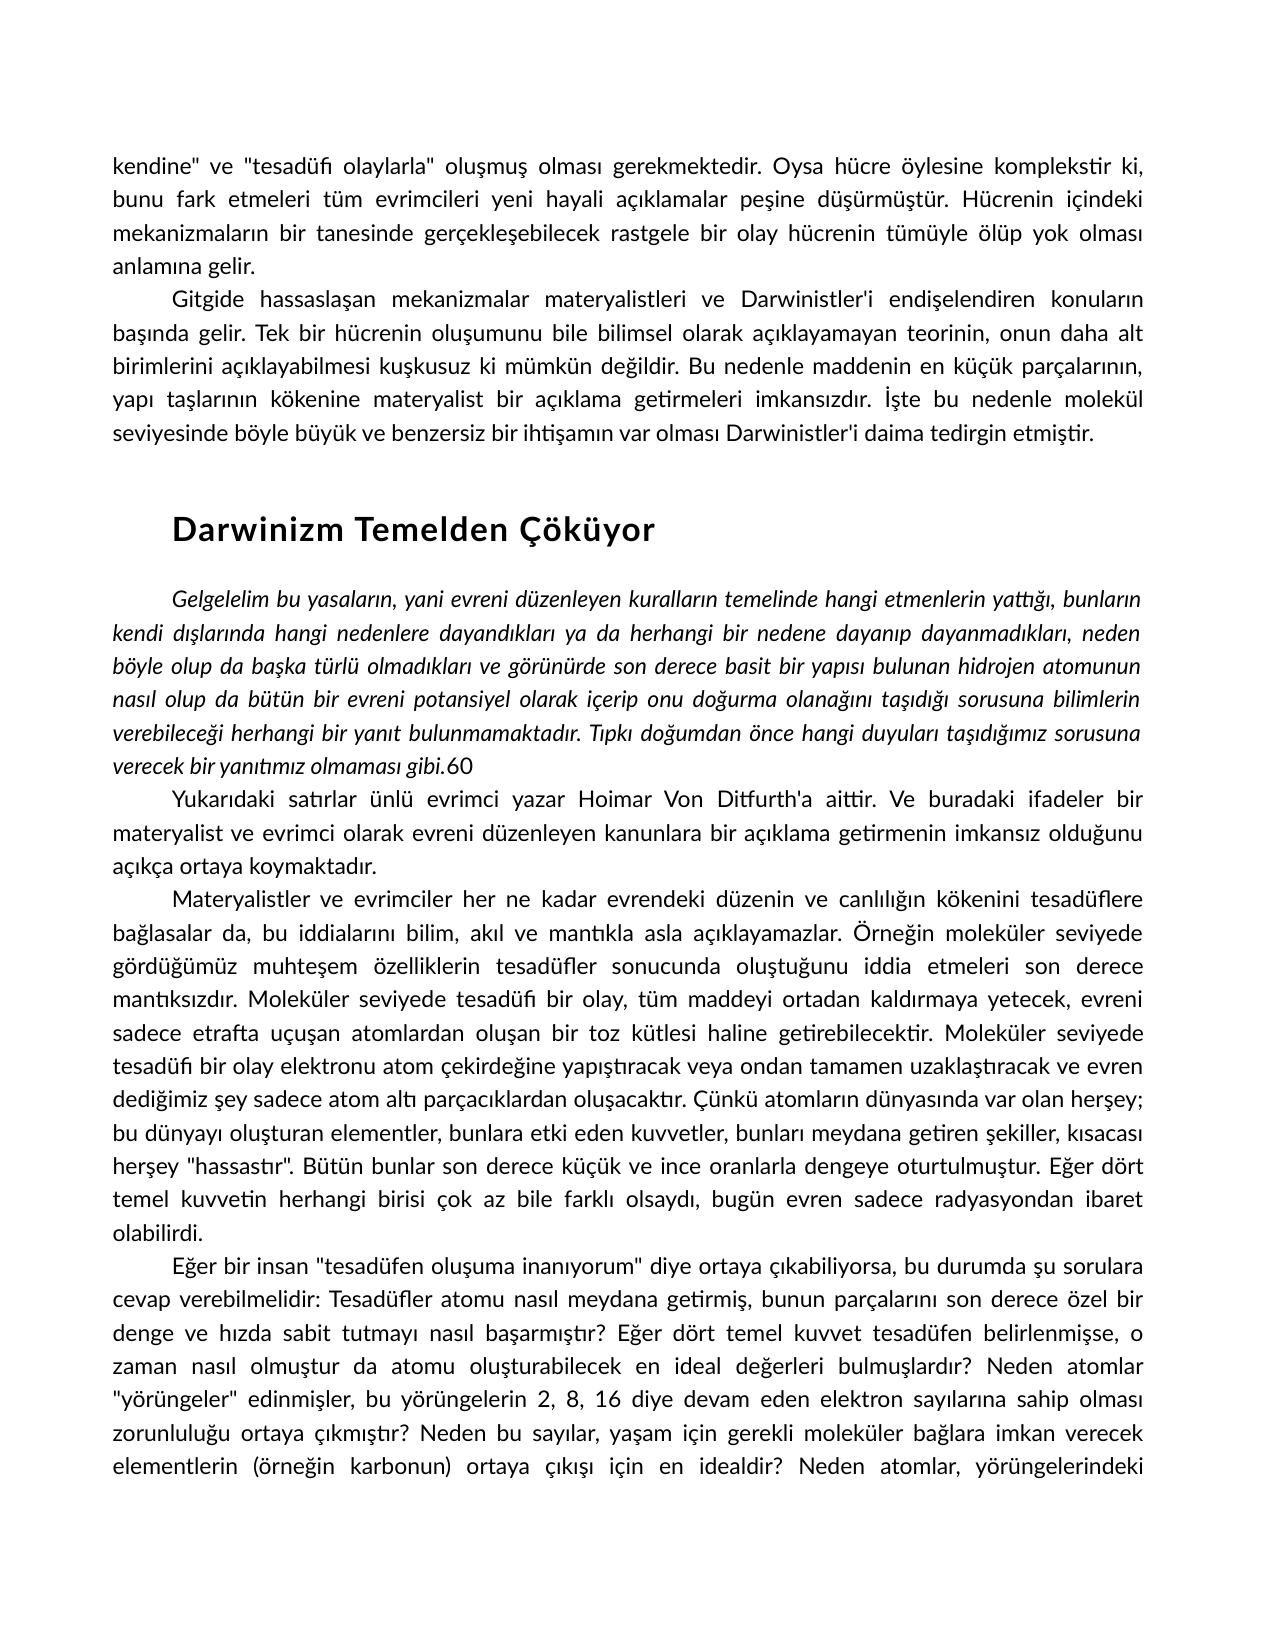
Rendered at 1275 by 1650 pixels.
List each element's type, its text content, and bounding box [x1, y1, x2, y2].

text Darwinizm Temelden Çöküyor [112, 514, 1145, 548]
text Materyalistler ve evrimciler her ne kadar evrendeki düzenin ve canlılığın kökenini tesadüflere bağlasalar da, bu iddialarını bilim, akıl ve mantıkla asla açıklayamazlar. Örneğin moleküler seviyede gördüğümüz muhteşem özelliklerin tesadüfler sonucunda oluştuğunu iddia etmeleri son derece mantıksızdır. Moleküler seviyede tesadüfi bir olay, tüm maddeyi ortadan kaldırmaya yetecek, evreni sadece etrafta uçuşan atomlardan oluşan bir toz kütlesi haline getirebilecektir. Moleküler seviyede tesadüfi bir olay elektronu atom çekirdeğine yapıştıracak veya ondan tamamen uzaklaştıracak ve evren dediğimiz şey sadece atom altı parçacıklardan oluşacaktır. Çünkü atomların dünyasında var olan herşey; bu dünyayı oluşturan elementler, bunlara etki eden kuvvetler, bunları meydana getiren şekiller, kısacası herşey "hassastır". Bütün bunlar son derece küçük ve ince oranlarla dengeye oturtulmuştur. Eğer dört temel kuvvetin herhangi birisi çok az bile farklı olsaydı, bugün evren sadece radyasyondan ibaret olabilirdi. [112, 881, 1145, 1248]
text Gitgide hassaslaşan mekanizmalar materyalistleri ve Darwinistler'i endişelendiren konuların başında gelir. Tek bir hücrenin oluşumunu bile bilimsel olarak açıklayamayan teorinin, onun daha alt birimlerini açıklayabilmesi kuşkusuz ki mümkün değildir. Bu nedenle maddenin en küçük parçalarının, yapı taşlarının kökenine materyalist bir açıklama getirmeleri imkansızdır. İşte bu nedenle molekül seviyesinde böyle büyük ve benzersiz bir ihtişamın var olması Darwinistler'i daima tedirgin etmiştir. [112, 281, 1145, 448]
text Yukarıdaki satırlar ünlü evrimci yazar Hoimar Von Ditfurth'a aittir. Ve buradaki ifadeler bir materyalist ve evrimci olarak evreni düzenleyen kanunlara bir açıklama getirmenin imkansız olduğunu açıkça ortaya koymaktadır. [112, 781, 1145, 881]
text Eğer bir insan "tesadüfen oluşuma inanıyorum" diye ortaya çıkabiliyorsa, bu durumda şu sorulara cevap verebilmelidir: Tesadüfler atomu nasıl meydana getirmiş, bunun parçalarını son derece özel bir denge ve hızda sabit tutmayı nasıl başarmıştır? Eğer dört temel kuvvet tesadüfen belirlenmişse, o zaman nasıl olmuştur da atomu oluşturabilecek en ideal değerleri bulmuşlardır? Neden atomlar "yörüngeler" edinmişler, bu yörüngelerin 2, 8, 16 diye devam eden elektron sayılarına sahip olması zorunluluğu ortaya çıkmıştır? Neden bu sayılar, yaşam için gerekli moleküler bağlara imkan verecek elementlerin (örneğin karbonun) ortaya çıkışı için en idealdir? Neden atomlar, yörüngelerindeki [112, 1248, 1145, 1481]
text kendine" ve "tesadüfi olaylarla" oluşmuş olması gerekmektedir. Oysa hücre öylesine komplekstir ki, bunu fark etmeleri tüm evrimcileri yeni hayali açıklamalar peşine düşürmüştür. Hücrenin içindeki mekanizmaların bir tanesinde gerçekleşebilecek rastgele bir olay hücrenin tümüyle ölüp yok olması anlamına gelir. [112, 148, 1145, 281]
text Gelgelelim bu yasaların, yani evreni düzenleyen kuralların temelinde hangi etmenlerin yattığı, bunların kendi dışlarında hangi nedenlere dayandıkları ya da herhangi bir nedene dayanıp dayanmadıkları, neden böyle olup da başka türlü olmadıkları ve görünürde son derece basit bir yapısı bulunan hidrojen atomunun nasıl olup da bütün bir evreni potansiyel olarak içerip onu doğurma olanağını taşıdığı sorusuna bilimlerin verebileceği herhangi bir yanıt bulunmamaktadır. Tıpkı doğumdan önce hangi duyuları taşıdığımız sorusuna verecek bir yanıtımız olmaması gibi.60 [112, 581, 1145, 781]
